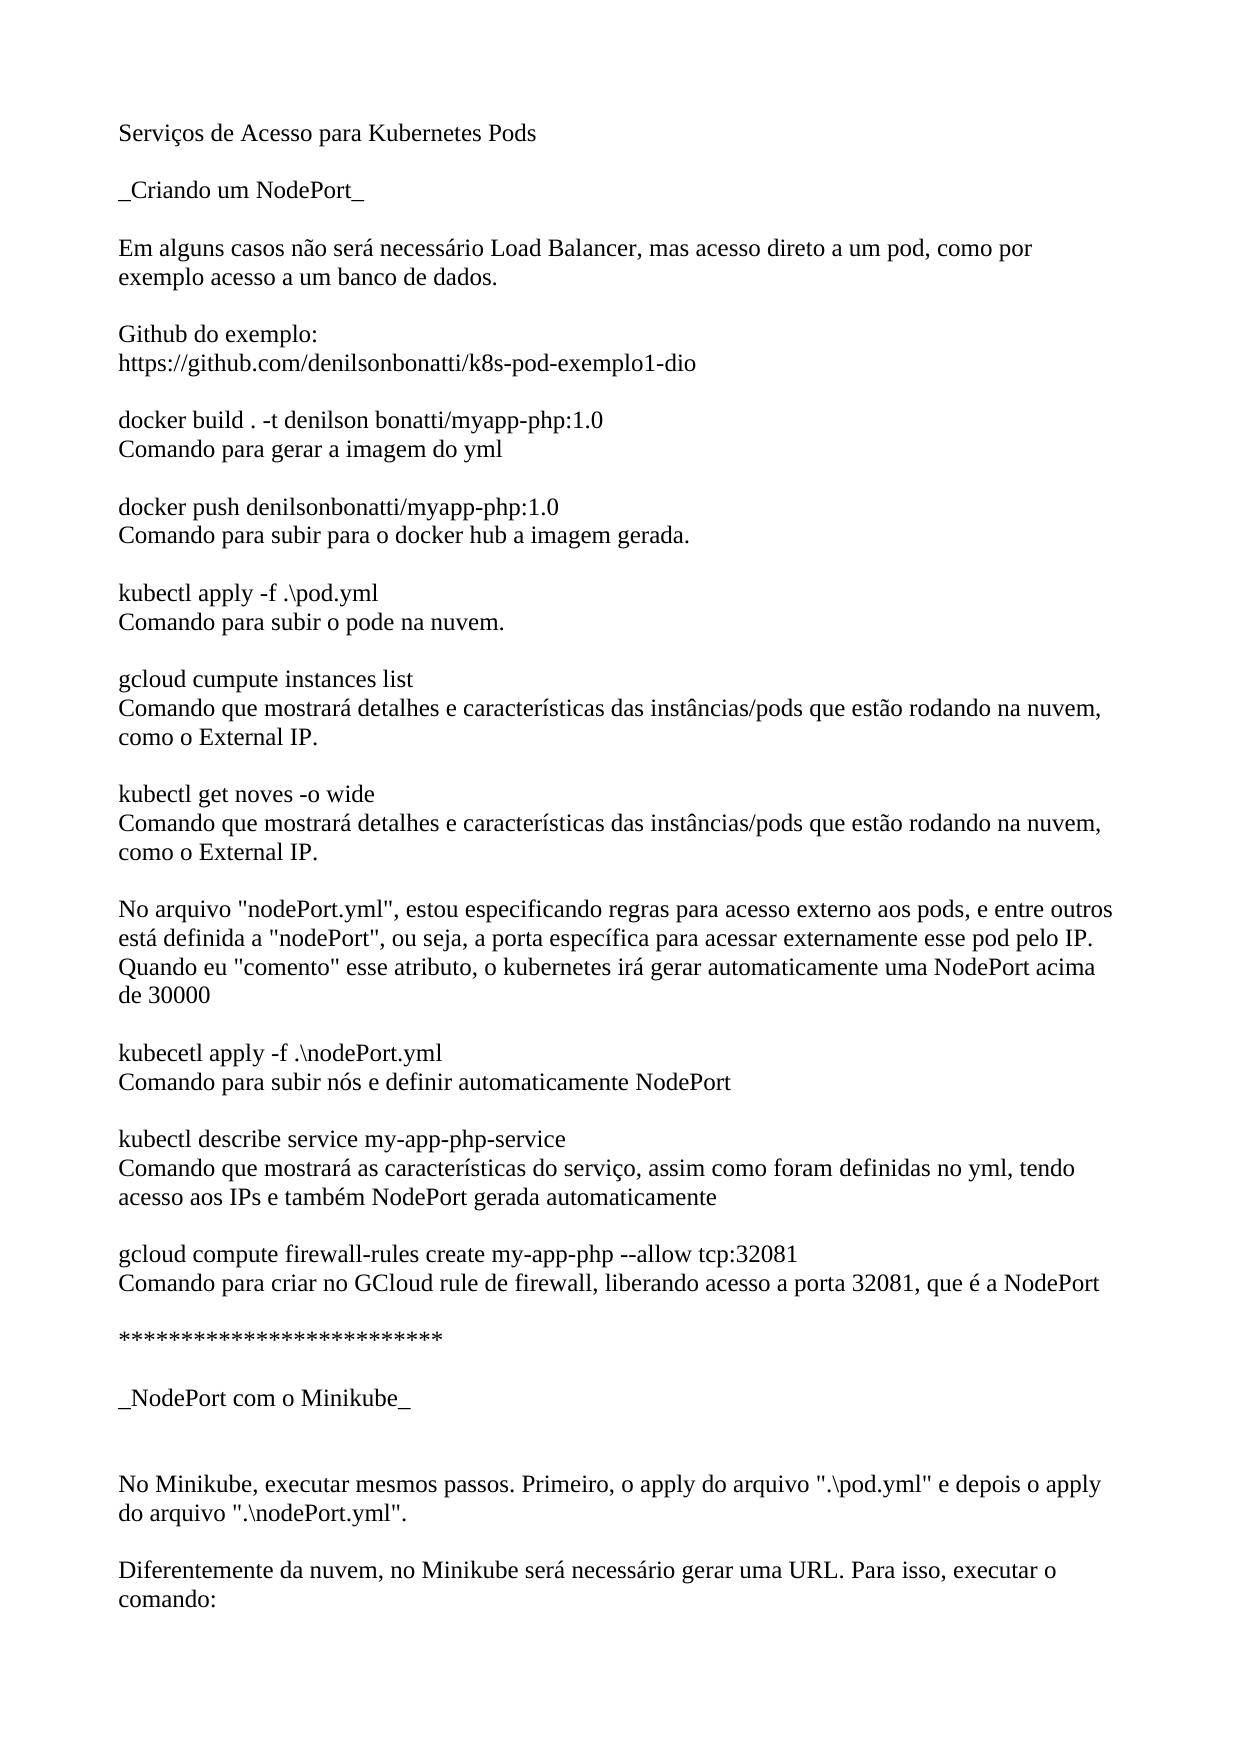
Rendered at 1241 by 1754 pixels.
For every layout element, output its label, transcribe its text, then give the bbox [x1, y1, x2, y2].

text Comando que mostrará as características do serviço, assim como foram definidas no yml, tendo acesso aos IPs e também NodePort gerada automaticamente [118, 1153, 1122, 1211]
text Github do exemplo: [118, 319, 1122, 348]
text kubecetl apply -f .\nodePort.yml [118, 1038, 1122, 1067]
text Comando para subir nós e definir automaticamente NodePort [118, 1067, 1122, 1096]
text Serviços de Acesso para Kubernetes Pods [118, 118, 1122, 147]
text Comando para subir para o docker hub a imagem gerada. [118, 521, 1122, 549]
text Comando que mostrará detalhes e características das instâncias/pods que estão rodando na nuvem, como o External IP. [118, 693, 1122, 751]
text Comando para criar no GCloud rule de firewall, liberando acesso a porta 32081, que é a NodePort [118, 1268, 1122, 1297]
text Em alguns casos não será necessário Load Balancer, mas acesso direto a um pod, como por exemplo acesso a um banco de dados. [118, 233, 1122, 291]
text kubectl describe service my-app-php-service [118, 1124, 1122, 1153]
text Comando que mostrará detalhes e características das instâncias/pods que estão rodando na nuvem, como o External IP. [118, 808, 1122, 866]
text docker build . -t denilson bonatti/myapp-php:1.0 [118, 406, 1122, 434]
text No Minikube, executar mesmos passos. Primeiro, o apply do arquivo ".\pod.yml" e depois o apply do arquivo ".\nodePort.yml". [118, 1469, 1122, 1527]
text Comando para subir o pode na nuvem. [118, 607, 1122, 636]
text gcloud compute firewall-rules create my-app-php --allow tcp:32081 [118, 1239, 1122, 1268]
text kubectl get noves -o wide [118, 779, 1122, 808]
text docker push denilsonbonatti/myapp-php:1.0 [118, 492, 1122, 521]
text ************************** [118, 1326, 1122, 1354]
text Diferentemente da nuvem, no Minikube será necessário gerar uma URL. Para isso, executar o comando: [118, 1556, 1122, 1613]
text kubectl apply -f .\pod.yml [118, 578, 1122, 607]
text No arquivo "nodePort.yml", estou especificando regras para acesso externo aos pods, e entre outros está definida a "nodePort", ou seja, a porta específica para acessar externamente esse pod pelo IP. Quando eu "comento" esse atributo, o kubernetes irá gerar automaticamente uma NodePort acima de 30000 [118, 894, 1122, 1009]
text https://github.com/denilsonbonatti/k8s-pod-exemplo1-dio [118, 348, 1122, 377]
text _Criando um NodePort_ [118, 176, 1122, 204]
text gcloud cumpute instances list [118, 664, 1122, 693]
text _NodePort com o Minikube_ [118, 1383, 1122, 1412]
text Comando para gerar a imagem do yml [118, 434, 1122, 463]
